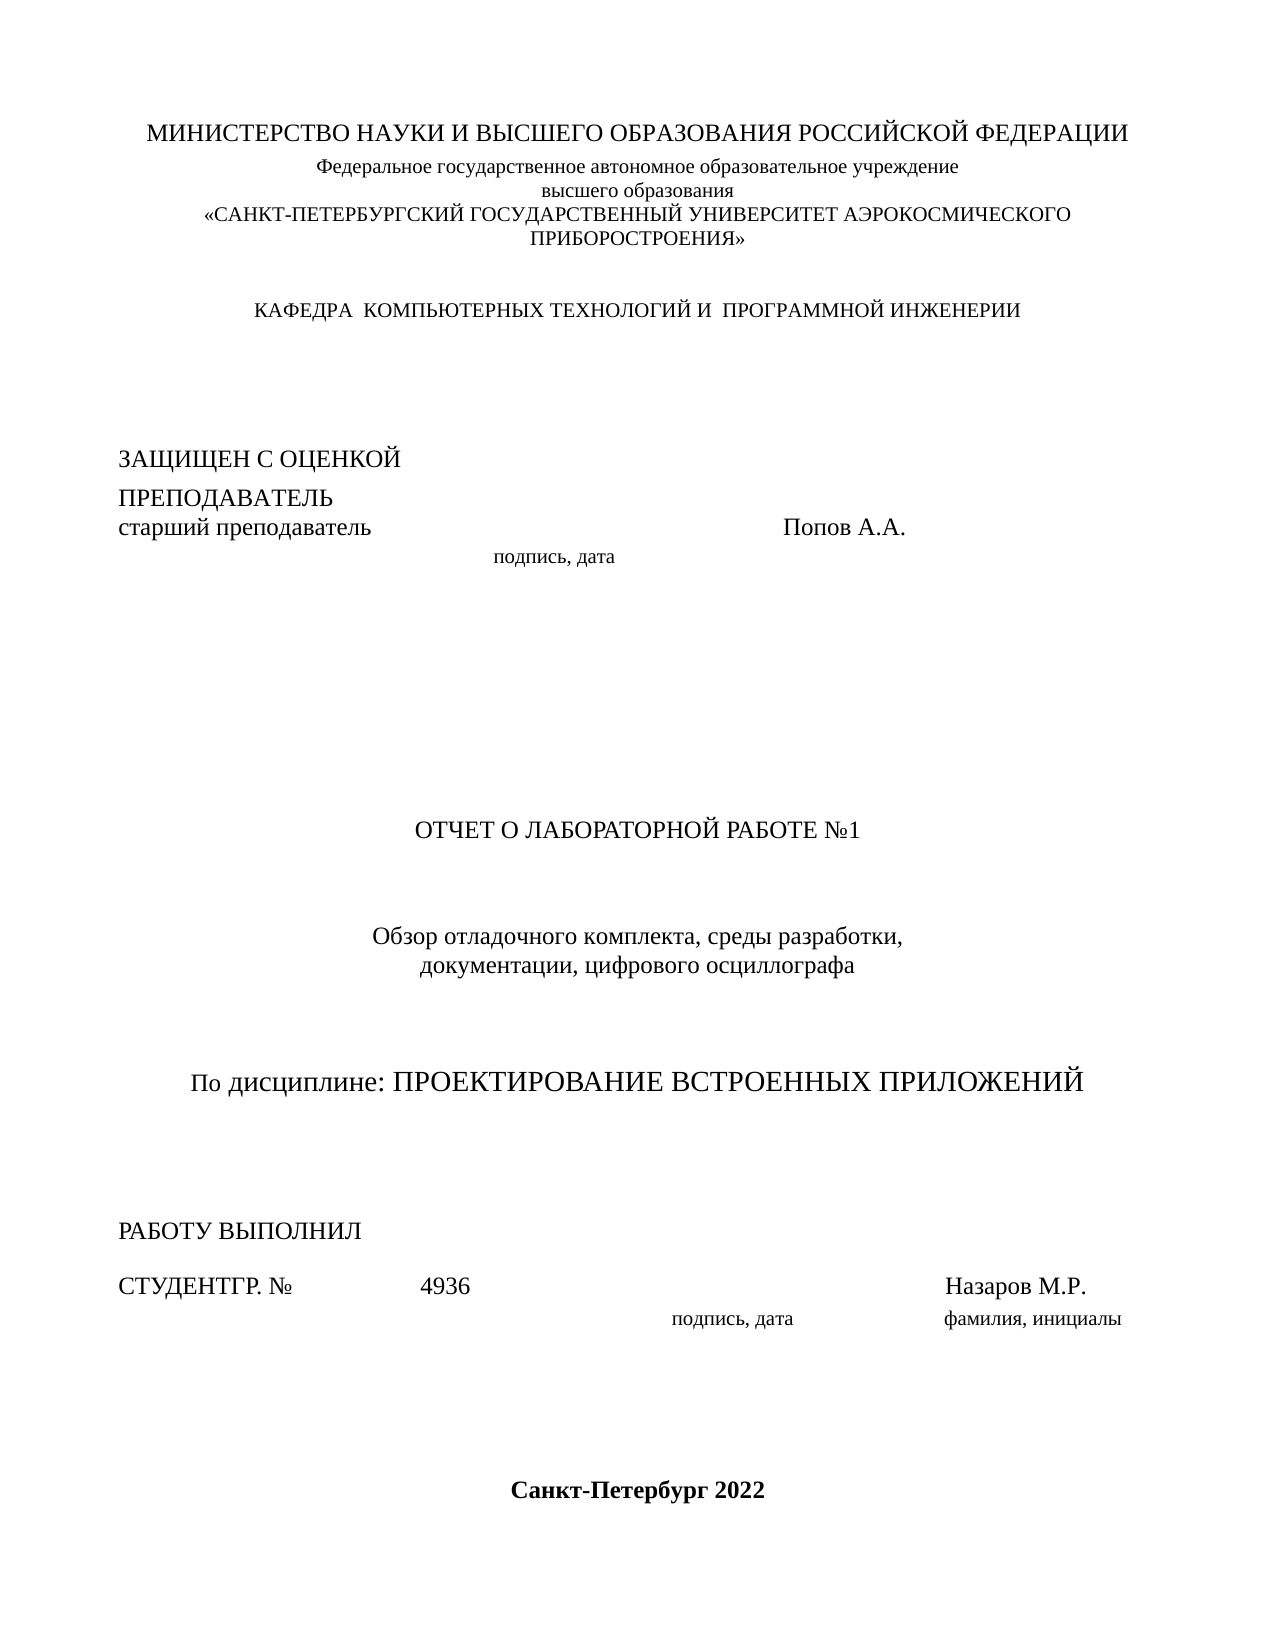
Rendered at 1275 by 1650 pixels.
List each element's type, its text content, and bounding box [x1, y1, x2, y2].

text СТУДЕНТГР. № 4936 Назаров М.Р. [118, 1271, 1157, 1300]
text РАБОТУ ВЫПОЛНИЛ [118, 1216, 1157, 1245]
text ПРЕПОДАВАТЕЛЬ [118, 483, 1157, 512]
text ЗАЩИЩЕН С ОЦЕНКОЙ [118, 444, 1157, 473]
text старший преподаватель Попов А.А. [118, 512, 1157, 541]
text КАФЕДРА КОМПЬЮТЕРНЫХ ТЕХНОЛОГИЙ И ПРОГРАММНОЙ ИНЖЕНЕРИИ [118, 298, 1157, 322]
text Федеральное государственное автономное образовательное учреждение высшего образования «САНКТ-ПЕТЕРБУРГСКИЙ ГОСУДАРСТВЕННЫЙ УНИВЕРСИТЕТ АЭРОКОСМИЧЕСКОГО ПРИБОРОСТРОЕНИЯ» [118, 154, 1157, 250]
text подпись, дата [118, 541, 1157, 569]
text подпись, дата фамилия, инициалы Санкт-Петербург 2022 [118, 1302, 1157, 1503]
text Обзор отладочного комплекта, среды разработки, документации, цифрового осциллографа [118, 921, 1157, 979]
text По дисциплине: ПРОЕКТИРОВАНИЕ ВСТРОЕННЫХ ПРИЛОЖЕНИЙ [118, 1064, 1157, 1097]
text ОТЧЕТ О ЛАБОРАТОРНОЙ РАБОТЕ №1 [118, 815, 1157, 843]
subtitle МИНИСТЕРСТВО НАУКИ И ВЫСШЕГО ОБРАЗОВАНИЯ РОССИЙСКОЙ ФЕДЕРАЦИИ [118, 118, 1157, 147]
